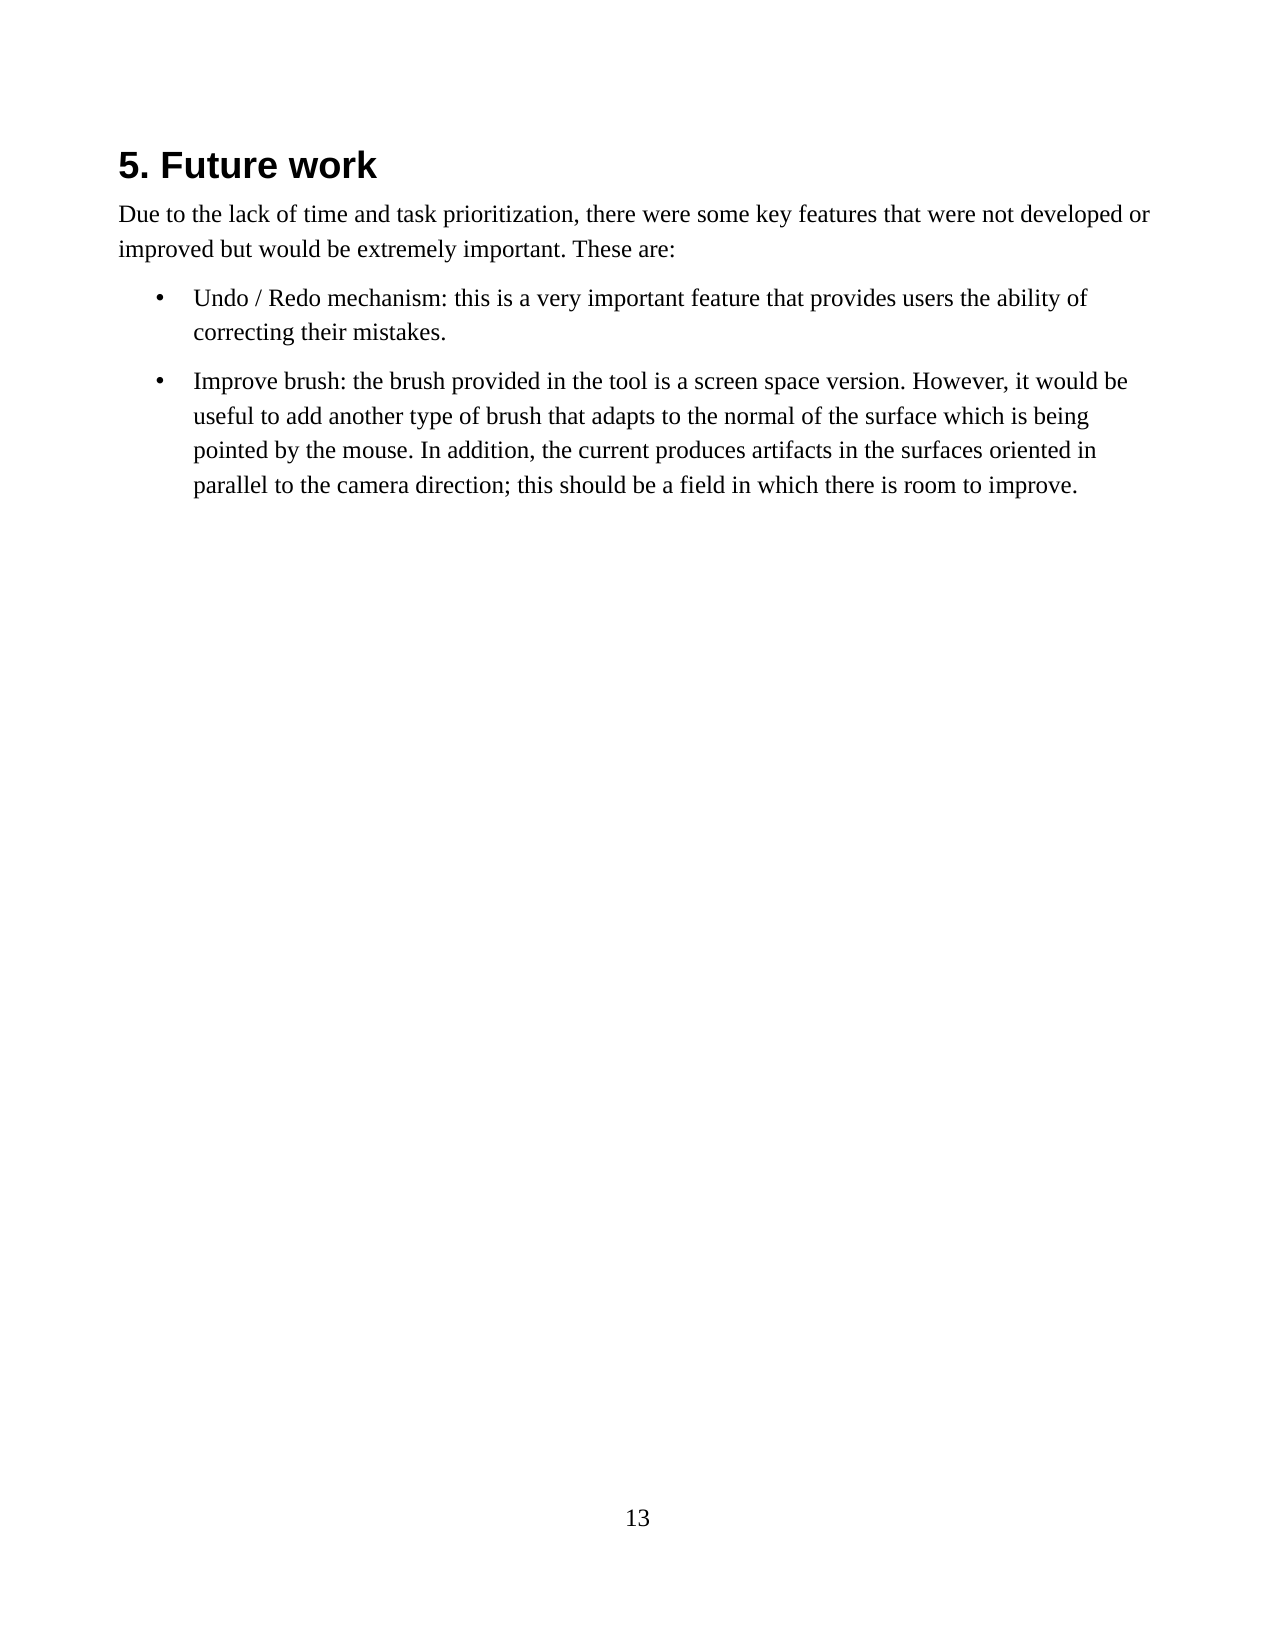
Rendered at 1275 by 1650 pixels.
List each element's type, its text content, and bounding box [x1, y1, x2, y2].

text Due to the lack of time and task prioritization, there were some key features that were not developed or improved but would be extremely important. These are: [118, 199, 1157, 262]
list Improve brush: the brush provided in the tool is a screen space version. However, it would be useful to add another type of brush that adapts to the normal of the surface which is being pointed by the mouse. In addition, the current produces artifacts in the surfaces oriented in parallel to the camera direction; this should be a field in which there is room to improve. [156, 366, 1157, 498]
subtitle 5. Future work [118, 143, 1157, 187]
list Undo / Redo mechanism: this is a very important feature that provides users the ability of correcting their mistakes. [156, 283, 1157, 346]
